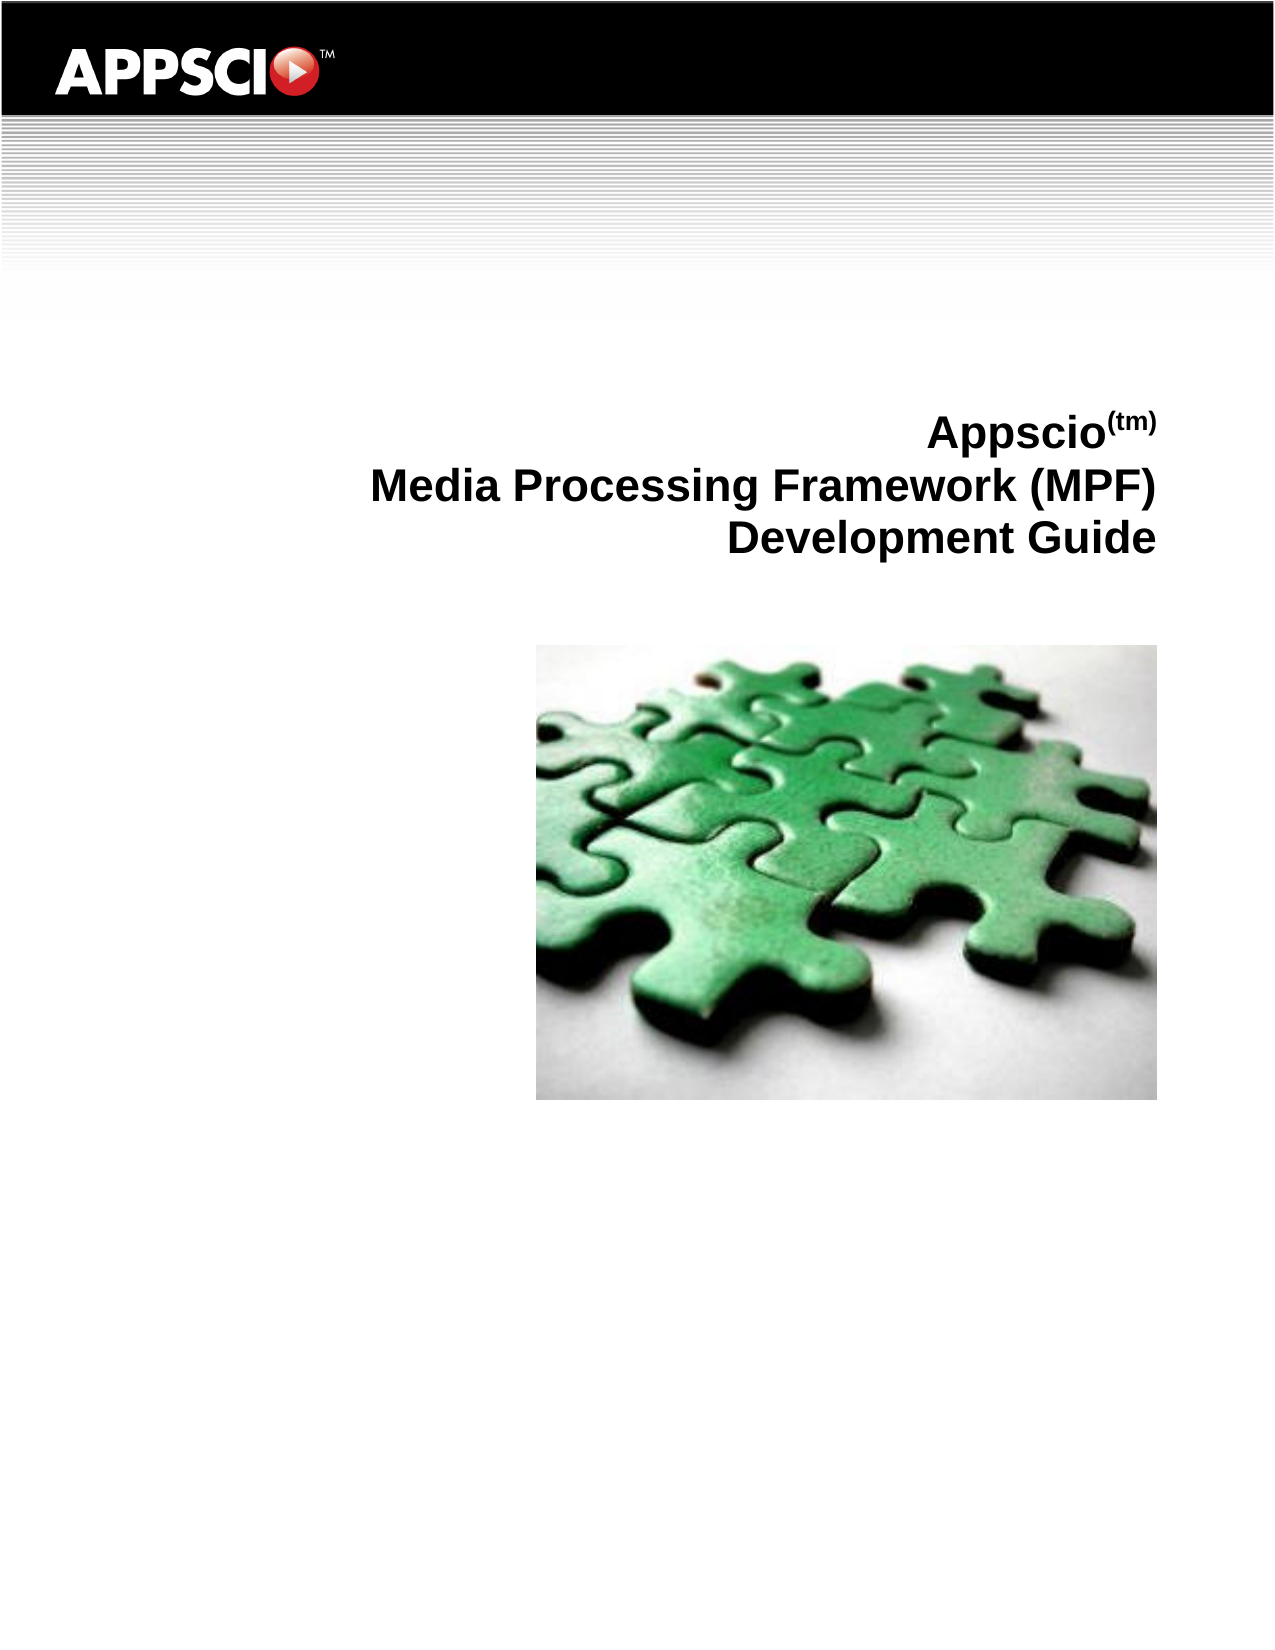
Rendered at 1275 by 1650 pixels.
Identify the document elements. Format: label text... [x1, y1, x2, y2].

picture [536, 645, 1157, 1100]
text Media Processing Framework (MPF) [118, 458, 1157, 511]
text Development Guide [118, 511, 1157, 564]
picture [1, 1, 1274, 319]
text Appscio(tm) [118, 406, 1157, 458]
